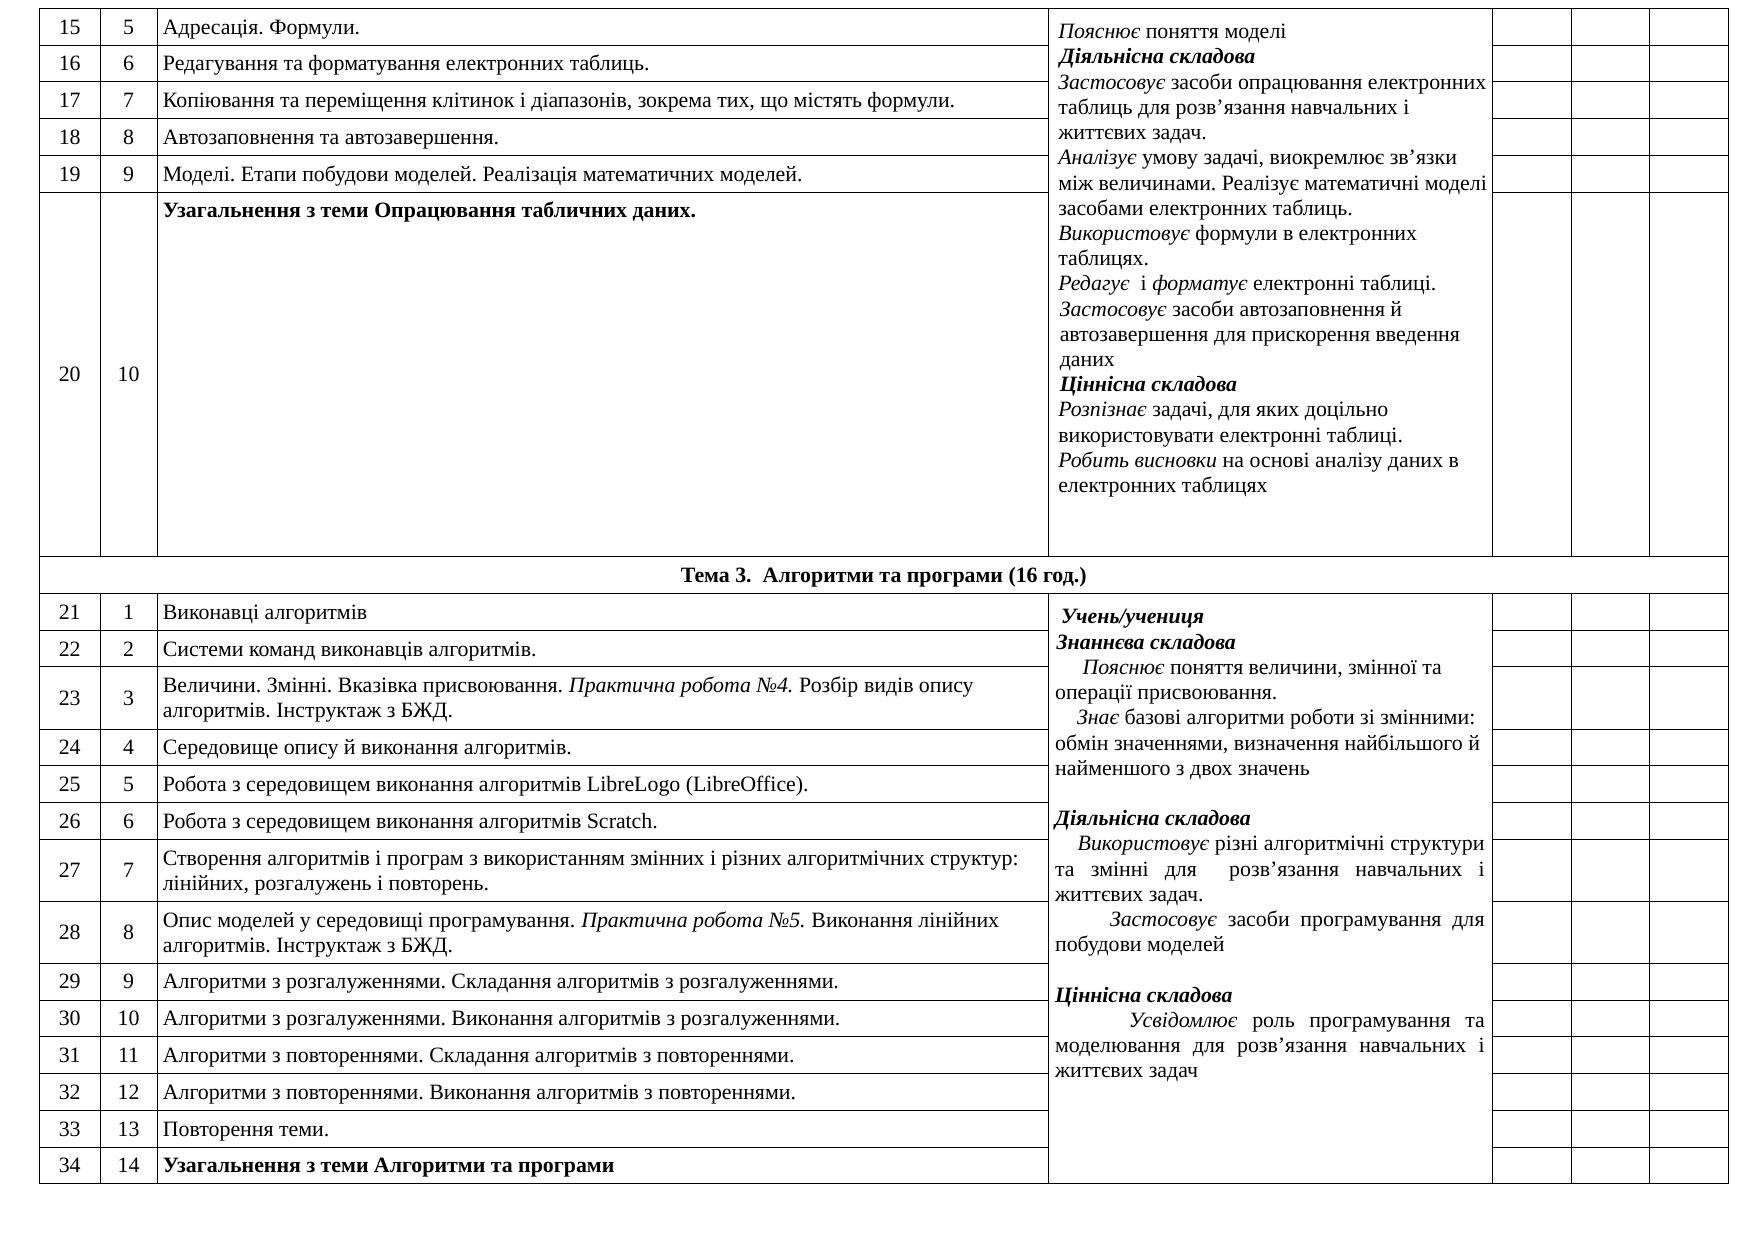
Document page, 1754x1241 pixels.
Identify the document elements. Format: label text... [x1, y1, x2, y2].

table_cell 27 [40, 840, 100, 901]
table_cell Тема 3. Алгоритми та програми (16 год.) [40, 557, 1728, 593]
table_cell Робота з середовищем виконання алгоритмів LibreLogo (LibreOffice). [158, 766, 1048, 802]
table_cell [1650, 9, 1728, 44]
table_cell Повторення теми. [158, 1111, 1048, 1147]
table_cell 10 [101, 193, 157, 556]
table_cell [1493, 46, 1571, 81]
table_cell [1572, 1074, 1649, 1110]
table_cell [1572, 193, 1649, 556]
table_cell 25 [40, 766, 100, 802]
table_cell [1493, 840, 1571, 901]
table_cell [1572, 119, 1649, 155]
table_cell 20 [40, 193, 100, 556]
table_cell 17 [40, 82, 100, 118]
table_cell [1650, 156, 1728, 192]
table_cell 9 [101, 156, 157, 192]
table_cell [1493, 1148, 1571, 1183]
table_cell [1650, 964, 1728, 999]
table_cell [1650, 1111, 1728, 1147]
table_cell [1493, 1074, 1571, 1110]
table_cell Узагальнення з теми Алгоритми та програми [158, 1148, 1048, 1183]
table_cell [1493, 9, 1571, 44]
table_cell 12 [101, 1074, 157, 1110]
table_cell Алгоритми з повтореннями. Складання алгоритмів з повтореннями. [158, 1037, 1048, 1073]
table_cell Опис моделей у середовищі програмування. Практична робота №5. Виконання лінійних алгоритмів. Інструктаж з БЖД. [158, 902, 1048, 963]
table_cell 7 [101, 840, 157, 901]
table_cell [1650, 902, 1728, 963]
table_cell [1650, 840, 1728, 901]
table_cell [1572, 594, 1649, 630]
table_cell 31 [40, 1037, 100, 1073]
table_cell 5 [101, 766, 157, 802]
table_cell Автозаповнення та автозавершення. [158, 119, 1048, 155]
table_cell 34 [40, 1148, 100, 1183]
table_cell Алгоритми з розгалуженнями. Виконання алгоритмів з розгалуженнями. [158, 1001, 1048, 1036]
table_cell [1493, 1111, 1571, 1147]
table_cell 3 [101, 667, 157, 728]
table_cell [1650, 1037, 1728, 1073]
table_cell [1572, 766, 1649, 802]
table_cell [1650, 193, 1728, 556]
table_cell [1493, 631, 1571, 666]
table_cell Системи команд виконавців алгоритмів. [158, 631, 1048, 666]
table_cell 22 [40, 631, 100, 666]
table_cell 26 [40, 803, 100, 839]
table_cell 23 [40, 667, 100, 728]
table_cell [1650, 803, 1728, 839]
table_cell 1 [101, 594, 157, 630]
table_cell 21 [40, 594, 100, 630]
table_cell 16 [40, 46, 100, 81]
table_cell [1493, 156, 1571, 192]
table_cell [1049, 9, 1492, 556]
table_cell Величини. Змінні. Вказівка присвоювання. Практична робота №4. Розбір видів опису алгоритмів. Інструктаж з БЖД. [158, 667, 1048, 728]
table_cell Алгоритми з повтореннями. Виконання алгоритмів з повтореннями. [158, 1074, 1048, 1110]
table_cell 13 [101, 1111, 157, 1147]
table_cell 30 [40, 1001, 100, 1036]
table_cell [1493, 803, 1571, 839]
table_cell [1572, 840, 1649, 901]
table_cell 7 [101, 82, 157, 118]
table_cell 33 [40, 1111, 100, 1147]
table_cell [1049, 594, 1492, 1183]
table_cell [1650, 1074, 1728, 1110]
table_cell 15 [40, 9, 100, 44]
table_cell [1493, 594, 1571, 630]
table_cell 24 [40, 730, 100, 765]
table_cell [1572, 667, 1649, 728]
table_cell [1650, 730, 1728, 765]
table_cell [1572, 803, 1649, 839]
table_cell [1493, 667, 1571, 728]
table_cell 5 [101, 9, 157, 44]
table_cell [1572, 46, 1649, 81]
table_cell [1493, 964, 1571, 999]
table_cell [1650, 631, 1728, 666]
table_cell [1572, 156, 1649, 192]
table_cell [1650, 766, 1728, 802]
table_cell 9 [101, 964, 157, 999]
table_cell 6 [101, 46, 157, 81]
table_cell [1493, 82, 1571, 118]
table_cell [1650, 594, 1728, 630]
table_cell Моделі. Етапи побудови моделей. Реалізація математичних моделей. [158, 156, 1048, 192]
table_cell [1572, 1148, 1649, 1183]
table_cell [1572, 964, 1649, 999]
table_cell 28 [40, 902, 100, 963]
table_cell Робота з середовищем виконання алгоритмів Scratch. [158, 803, 1048, 839]
table_cell 8 [101, 902, 157, 963]
table_cell [1572, 631, 1649, 666]
table_cell [1572, 1037, 1649, 1073]
table_cell [1650, 1148, 1728, 1183]
table_cell Адресація. Формули. [158, 9, 1048, 44]
table_cell 10 [101, 1001, 157, 1036]
table_cell [1572, 1111, 1649, 1147]
table_cell 18 [40, 119, 100, 155]
table_cell 14 [101, 1148, 157, 1183]
table_cell 29 [40, 964, 100, 999]
table_cell [1650, 82, 1728, 118]
table_cell 4 [101, 730, 157, 765]
table_cell [1650, 1001, 1728, 1036]
table_cell [1650, 667, 1728, 728]
table_cell [1572, 902, 1649, 963]
table_cell [1493, 1037, 1571, 1073]
table_cell Створення алгоритмів і програм з використанням змінних і різних алгоритмічних структур: лінійних, розгалужень і повторень. [158, 840, 1048, 901]
table_cell 19 [40, 156, 100, 192]
table_cell [1572, 82, 1649, 118]
table_cell 2 [101, 631, 157, 666]
table_cell 11 [101, 1037, 157, 1073]
table_cell [1493, 766, 1571, 802]
table_cell 8 [101, 119, 157, 155]
table_cell [1493, 193, 1571, 556]
table_cell [1650, 46, 1728, 81]
table_cell [1572, 730, 1649, 765]
table_cell Алгоритми з розгалуженнями. Складання алгоритмів з розгалуженнями. [158, 964, 1048, 999]
table_cell [1493, 730, 1571, 765]
table_cell [1650, 119, 1728, 155]
table_cell [1493, 119, 1571, 155]
table_cell Виконавці алгоритмів [158, 594, 1048, 630]
table_cell 32 [40, 1074, 100, 1110]
table_cell Середовище опису й виконання алгоритмів. [158, 730, 1048, 765]
table_cell 6 [101, 803, 157, 839]
table_cell [1572, 1001, 1649, 1036]
table_cell [1493, 1001, 1571, 1036]
table_cell Узагальнення з теми Опрацювання табличних даних. [158, 193, 1048, 556]
table_cell [1572, 9, 1649, 44]
table_cell [1493, 902, 1571, 963]
table_cell Копіювання та переміщення клітинок і діапазонів, зокрема тих, що містять формули. [158, 82, 1048, 118]
table_cell Редагування та форматування електронних таблиць. [158, 46, 1048, 81]
